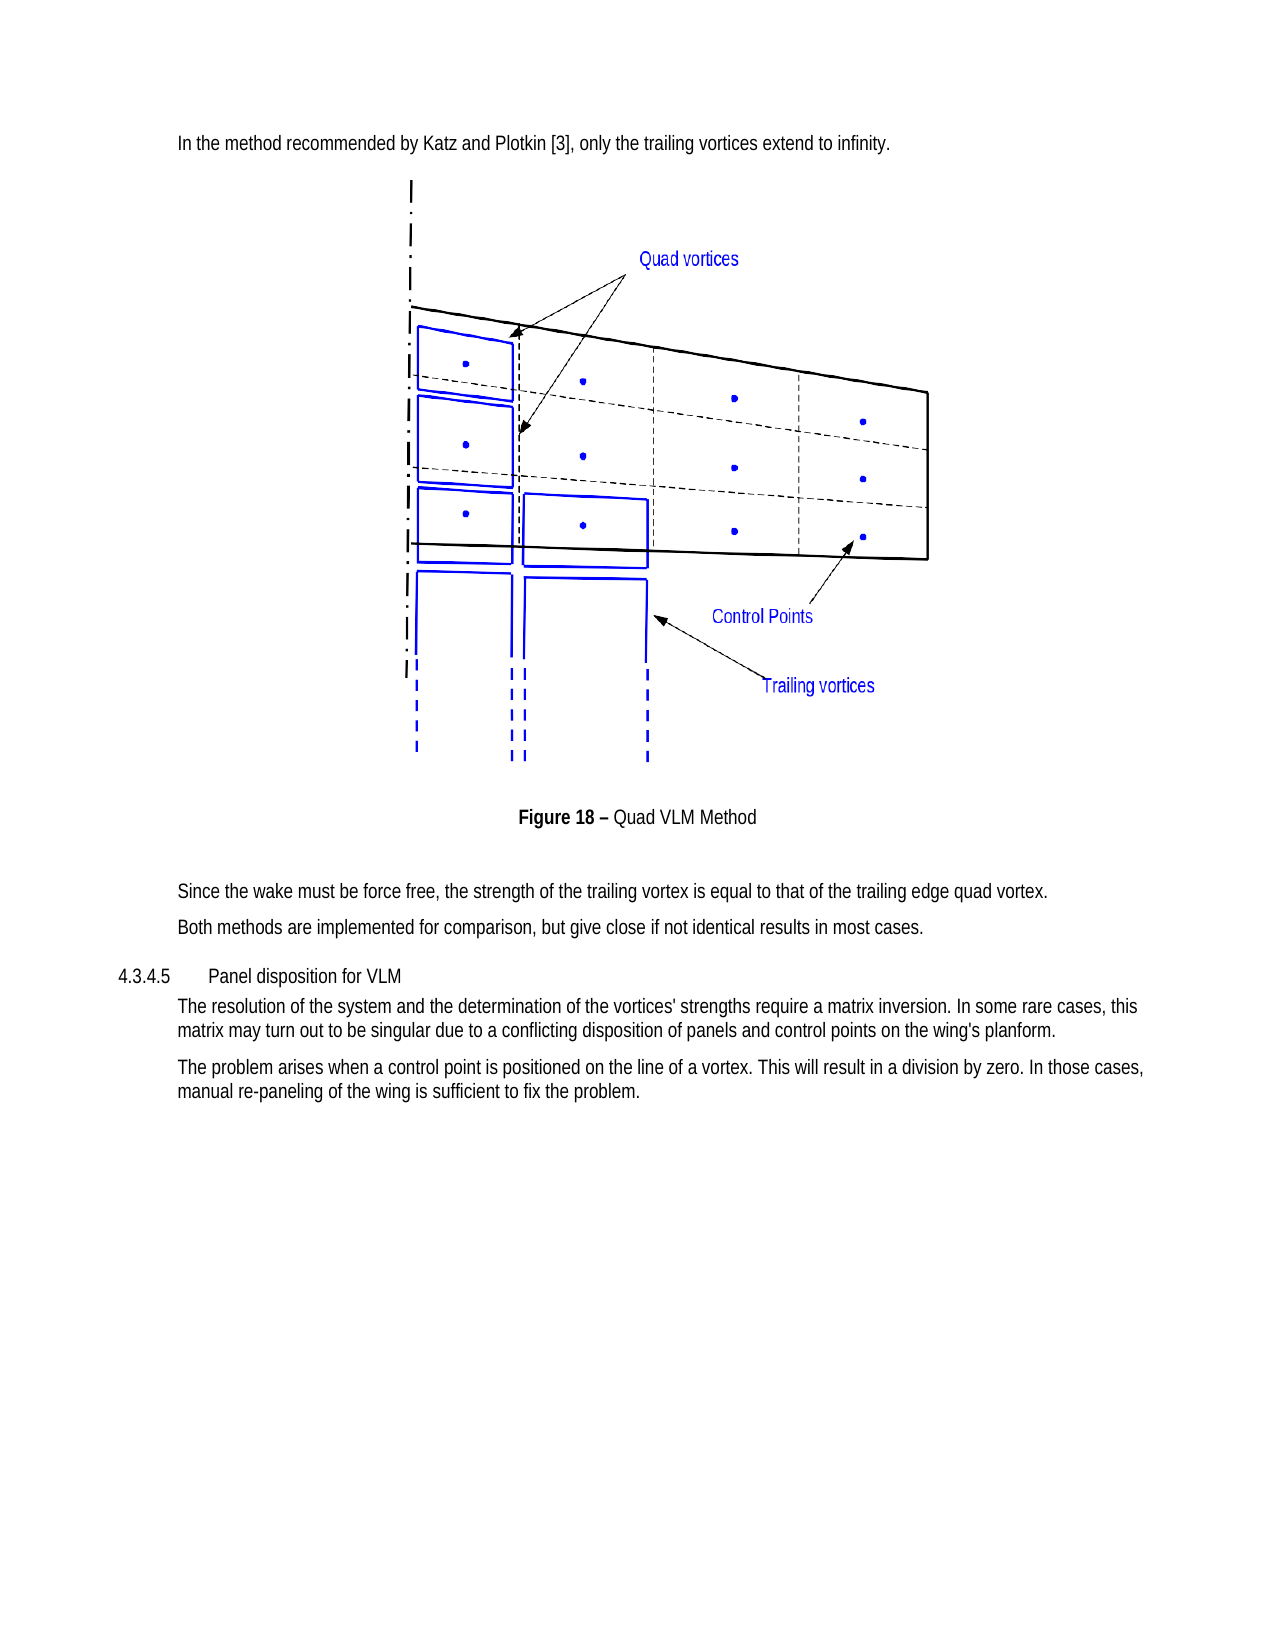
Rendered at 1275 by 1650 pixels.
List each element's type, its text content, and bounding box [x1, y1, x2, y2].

text In the method recommended by Katz and Plotkin [3], only the trailing vortices extend to infinity. [177, 131, 1157, 155]
text Both methods are implemented for comparison, but give close if not identical results in most cases. [177, 915, 1157, 939]
text The problem arises when a control point is positioned on the line of a vortex. This will result in a division by zero. In those cases, manual re-paneling of the wing is sufficient to fix the problem. [177, 1055, 1157, 1103]
text The resolution of the system and the determination of the vortices' strengths require a matrix inversion. In some rare cases, this matrix may turn out to be singular due to a conflicting disposition of panels and control points on the wing's planform. [177, 994, 1157, 1042]
subtitle Panel disposition for VLM [118, 964, 1157, 988]
text Figure 18 – Quad VLM Method [118, 805, 1157, 829]
text Since the wake must be force free, the strength of the trailing vortex is equal to that of the trailing edge quad vortex. [177, 879, 1157, 903]
